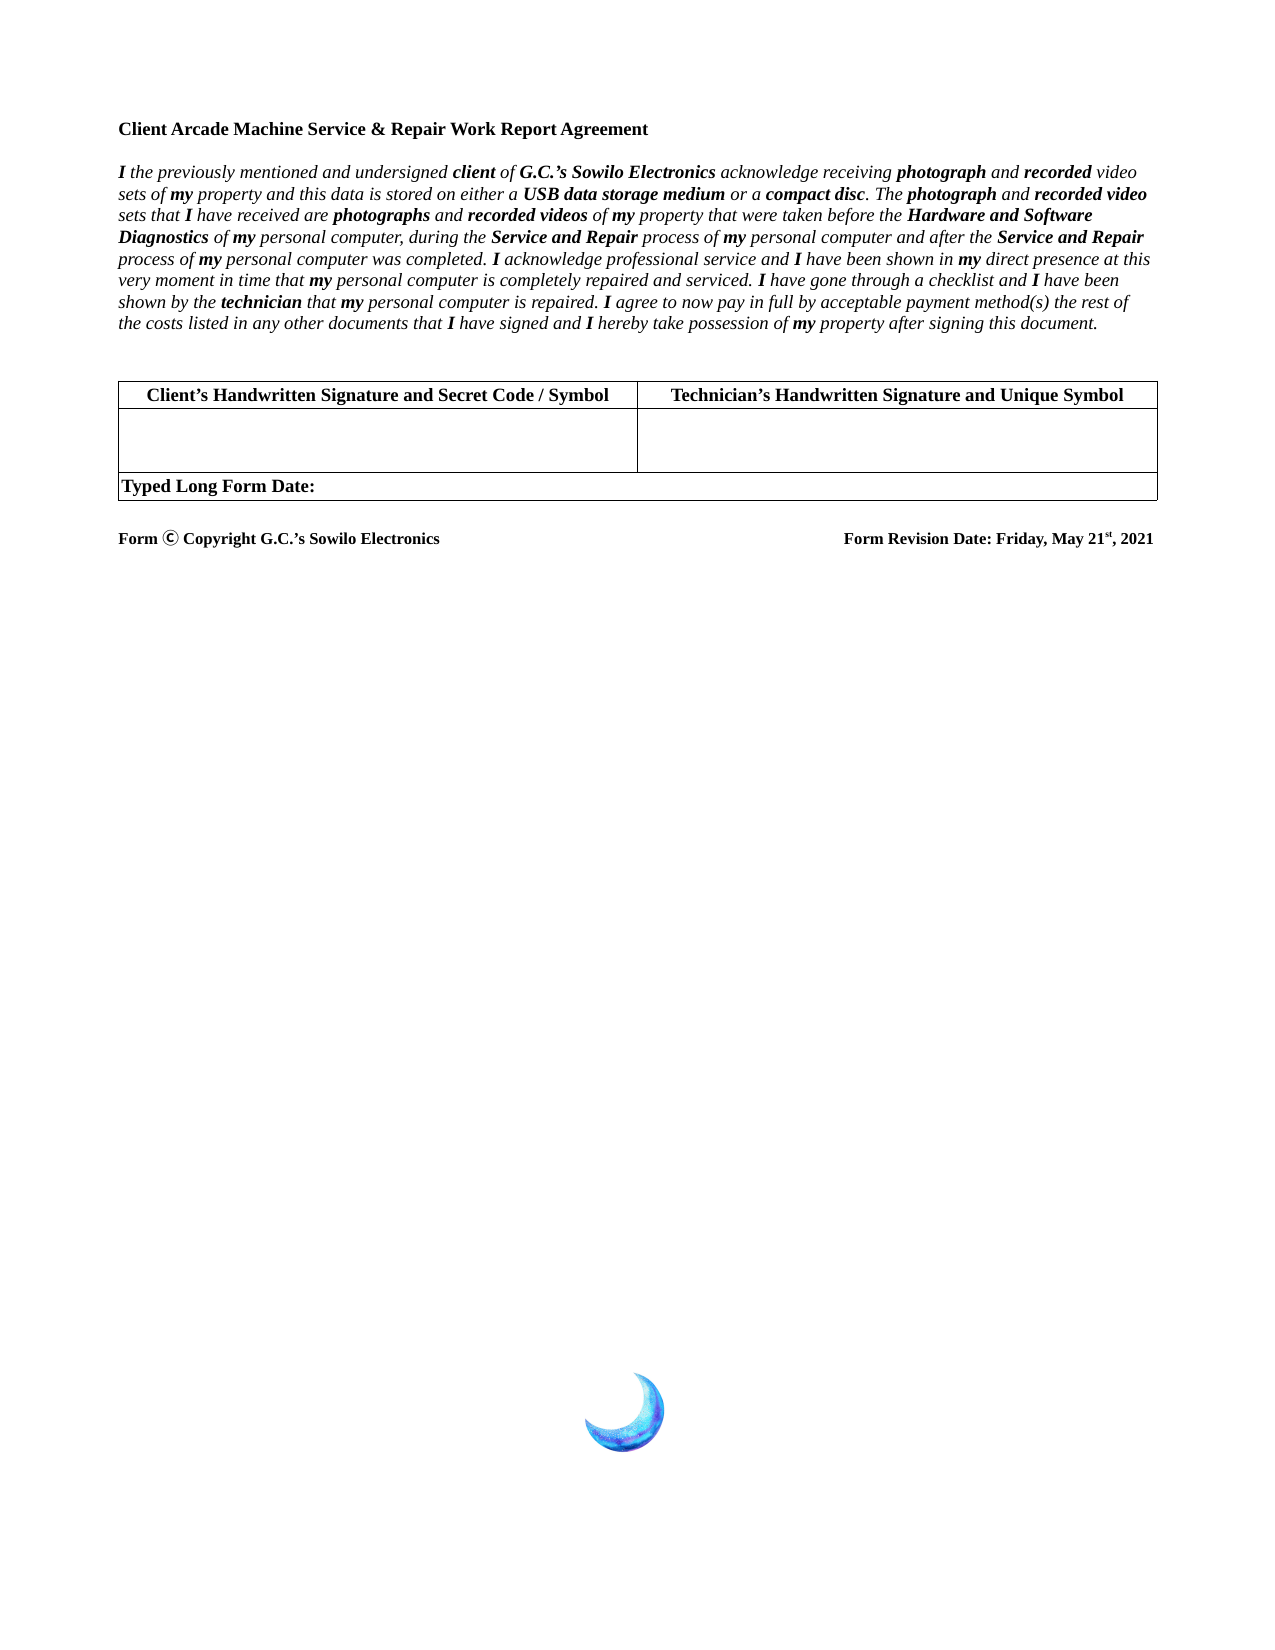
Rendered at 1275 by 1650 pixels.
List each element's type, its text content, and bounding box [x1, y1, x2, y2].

table_header Technician’s Handwritten Signature and Unique Symbol [638, 382, 1157, 408]
text Form Ⓒ Copyright G.C.’s Sowilo Electronics Form Revision Date: Friday, May 21st, 2021 [118, 528, 1157, 548]
text I the previously mentioned and undersigned client of G.C.’s Sowilo Electronics acknowledge receiving photograph and recorded video sets of my property and this data is stored on either a USB data storage medium or a compact disc. The photograph and recorded video sets that I have received are photographs and recorded videos of my property that were taken before the Hardware and Software Diagnostics of my personal computer, during the Service and Repair process of my personal computer and after the Service and Repair process of my personal computer was completed. I acknowledge professional service and I have been shown in my direct presence at this very moment in time that my personal computer is completely repaired and serviced. I have gone through a checklist and I have been shown by the technician that my personal computer is repaired. I agree to now pay in full by acceptable payment method(s) the rest of the costs listed in any other documents that I have signed and I hereby take possession of my property after signing this document. [118, 161, 1157, 334]
text Client Arcade Machine Service & Repair Work Report Agreement [118, 118, 1157, 140]
table_cell [119, 409, 637, 472]
table_cell [638, 409, 1157, 472]
table_header Typed Long Form Date: [119, 473, 1157, 500]
picture [575, 1362, 675, 1463]
table_header Client’s Handwritten Signature and Secret Code / Symbol [119, 382, 637, 408]
